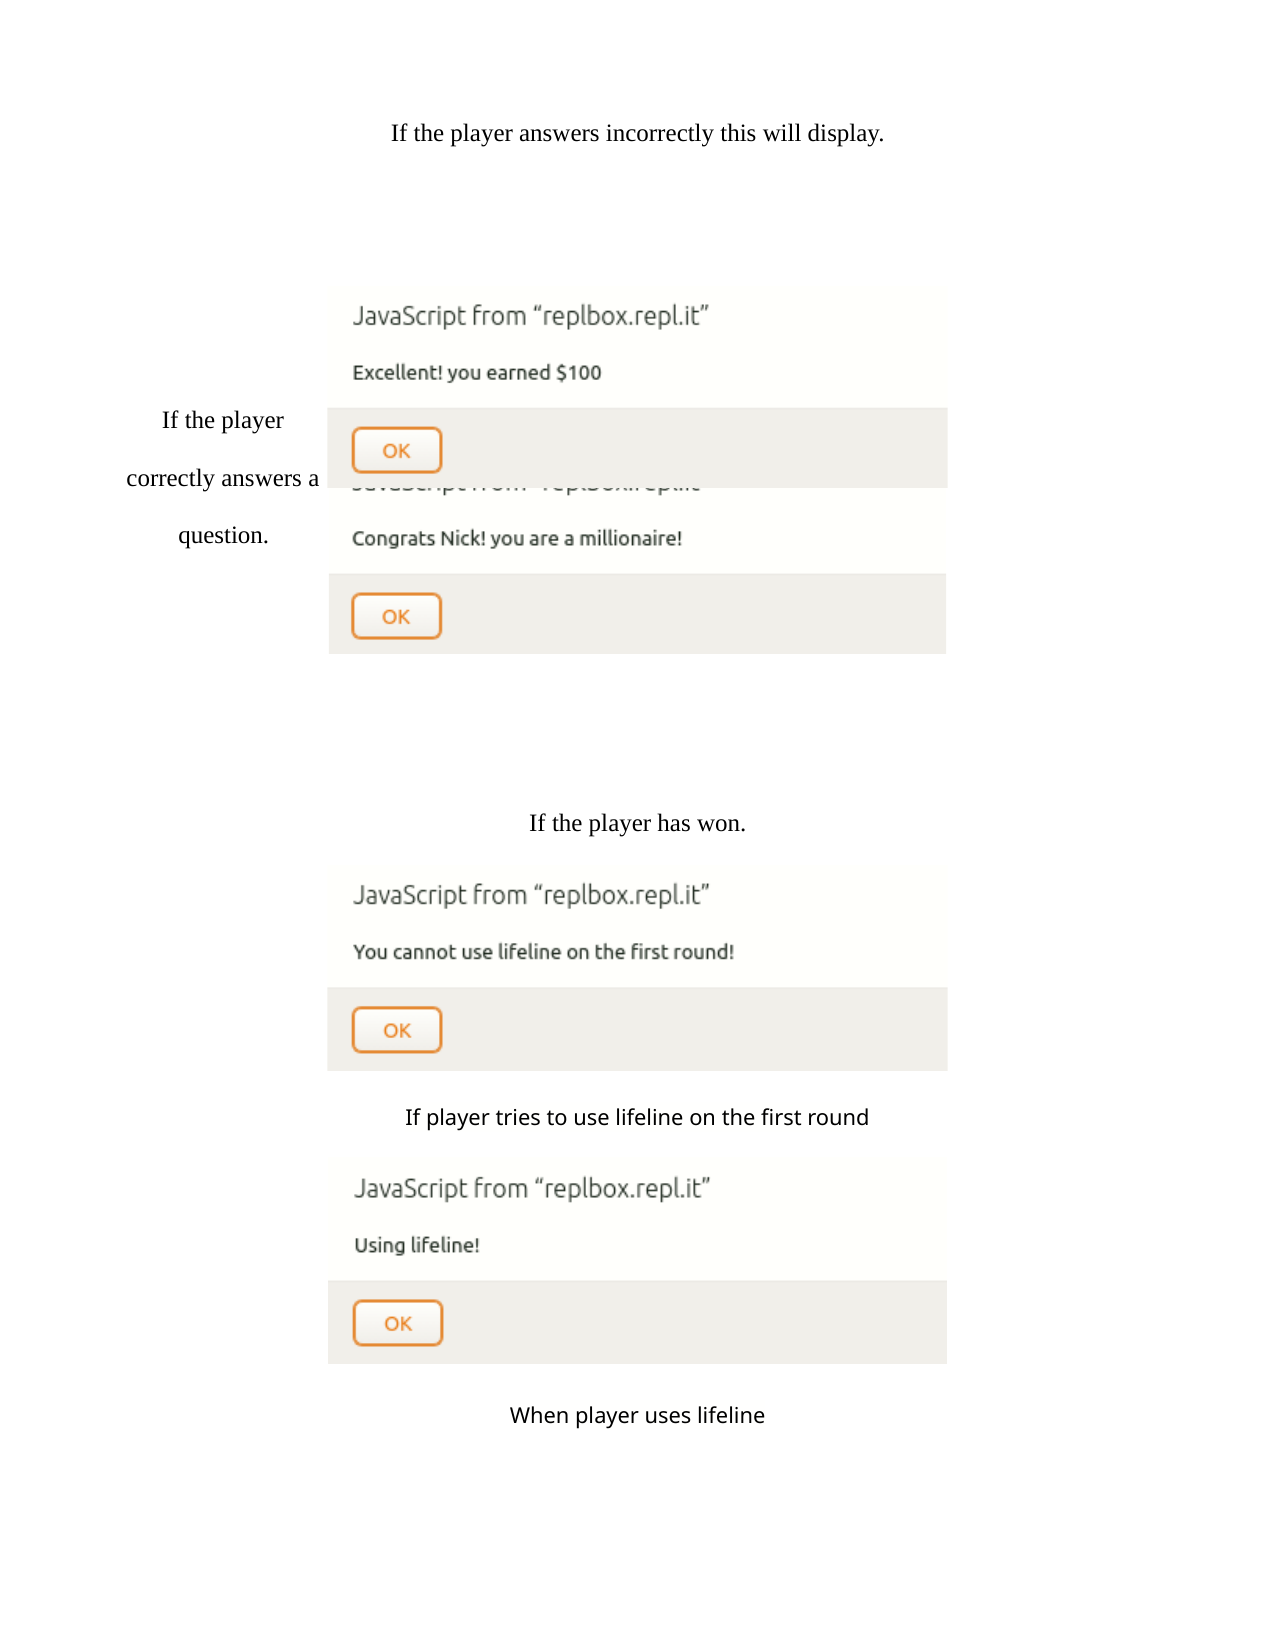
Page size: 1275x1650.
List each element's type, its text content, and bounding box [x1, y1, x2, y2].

text If player tries to use lifeline on the first round [118, 1102, 1157, 1132]
picture [327, 286, 948, 654]
text [947, 406, 1157, 549]
picture [327, 865, 948, 1071]
text When player uses lifeline [118, 1400, 1157, 1429]
picture [328, 1157, 947, 1364]
text If the player has won. [118, 808, 1157, 837]
text If the player answers incorrectly this will display. [118, 118, 1157, 147]
text If the player correctly answers a question. [118, 406, 328, 549]
